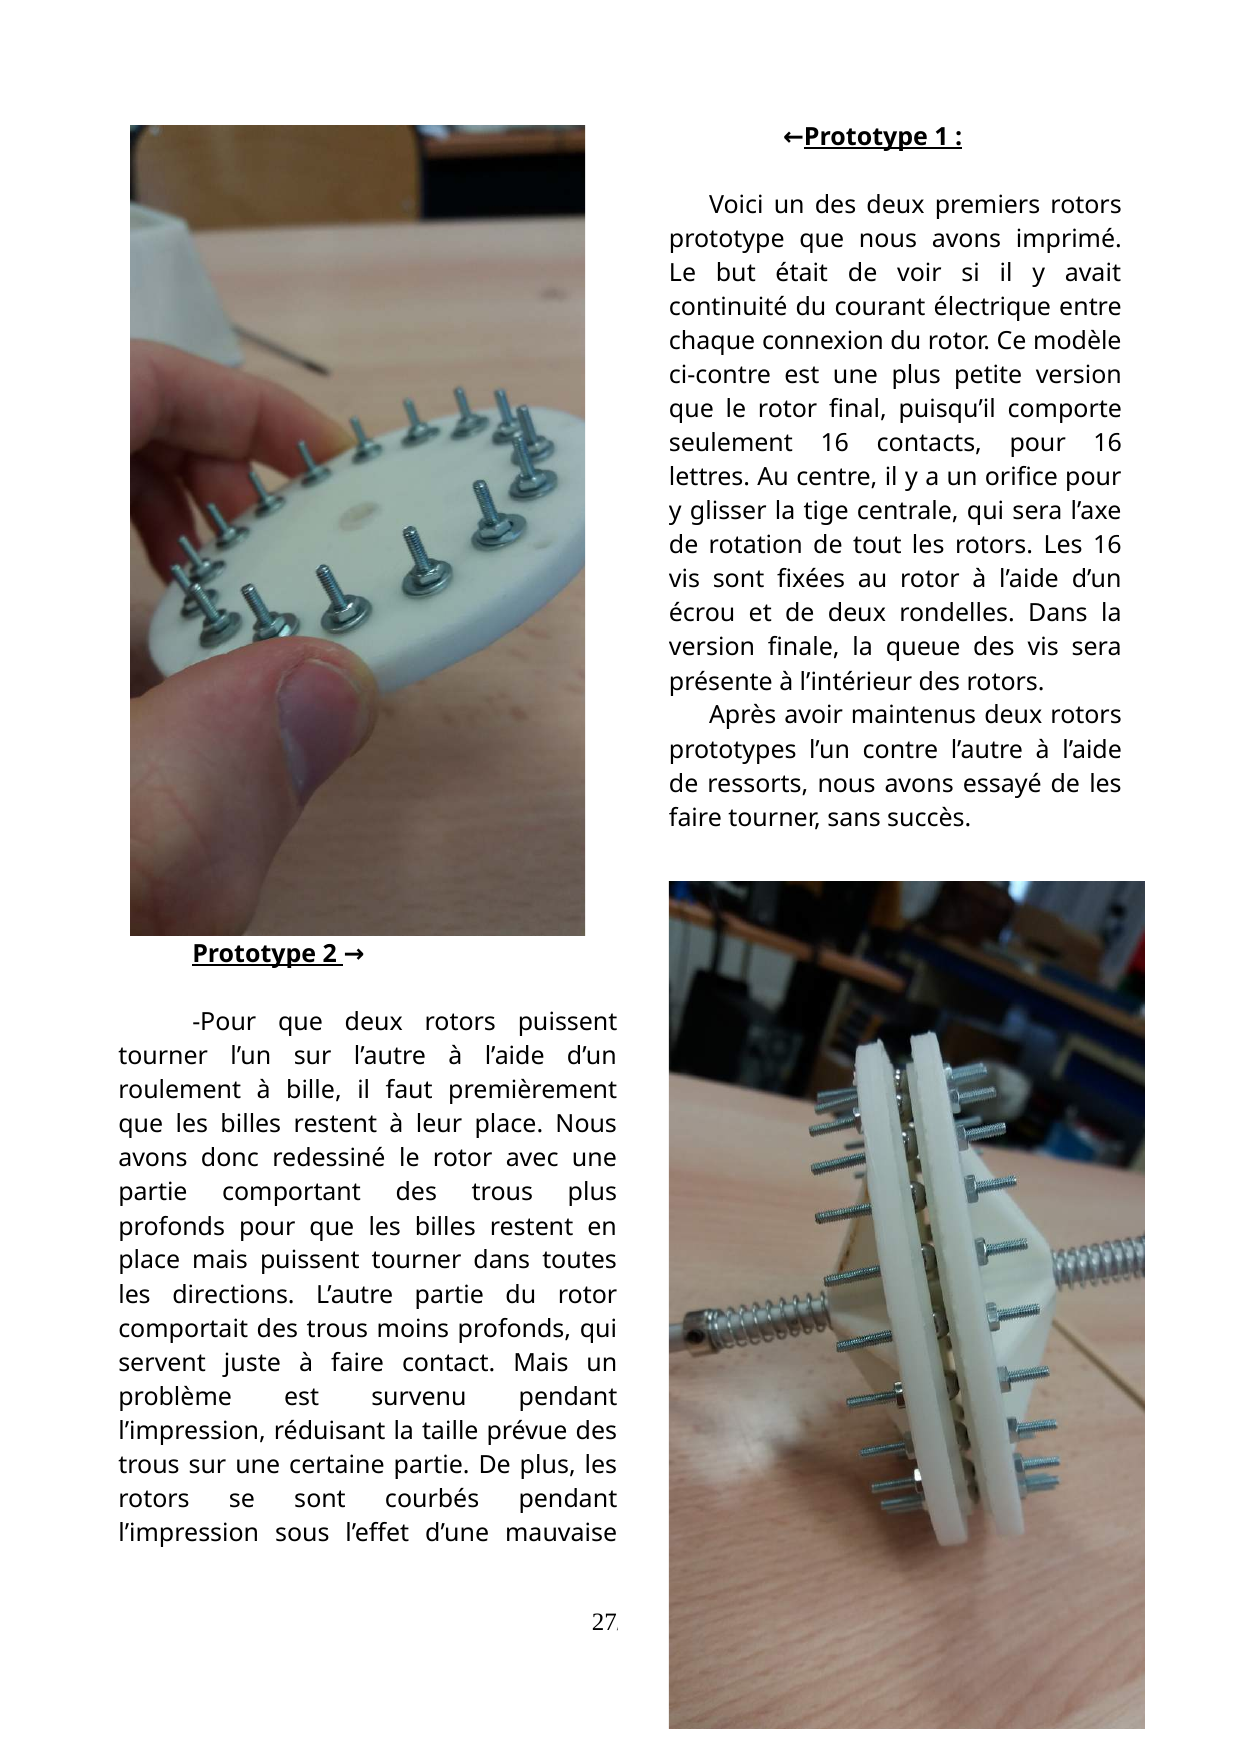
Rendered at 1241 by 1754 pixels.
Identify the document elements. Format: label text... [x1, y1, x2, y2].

picture [130, 125, 586, 936]
text Voici un des deux premiers rotors prototype que nous avons imprimé. Le but était de voir si il y avait continuité du courant électrique entre chaque connexion du rotor. Ce modèle ci-contre est une plus petite version que le rotor final, puisqu’il comporte seulement 16 contacts, pour 16 lettres. Au centre, il y a un orifice pour y glisser la tige centrale, qui sera l’axe de rotation de tout les rotors. Les 16 vis sont fixées au rotor à l’aide d’un écrou et de deux rondelles. Dans la version finale, la queue des vis sera présente à l’intérieur des rotors. [669, 186, 1122, 697]
text ←Prototype 1 : [118, 118, 1122, 152]
text Après avoir maintenus deux rotors prototypes l’un contre l’autre à l’aide de ressorts, nous avons essayé de les faire tourner, sans succès. [669, 697, 1122, 833]
text -Pour que deux rotors puissent tourner l’un sur l’autre à l’aide d’un roulement à bille, il faut premièrement que les billes restent à leur place. Nous avons donc redessiné le rotor avec une partie comportant des trous plus profonds pour que les billes restent en place mais puissent tourner dans toutes les directions. L’autre partie du rotor comportait des trous moins profonds, qui servent juste à faire contact. Mais un problème est survenu pendant l’impression, réduisant la taille prévue des trous sur une certaine partie. De plus, les rotors se sont courbés pendant l’impression sous l’effet d’une mauvaise [118, 1004, 617, 1549]
picture [668, 881, 1145, 1729]
text Prototype 2 → [118, 936, 617, 970]
